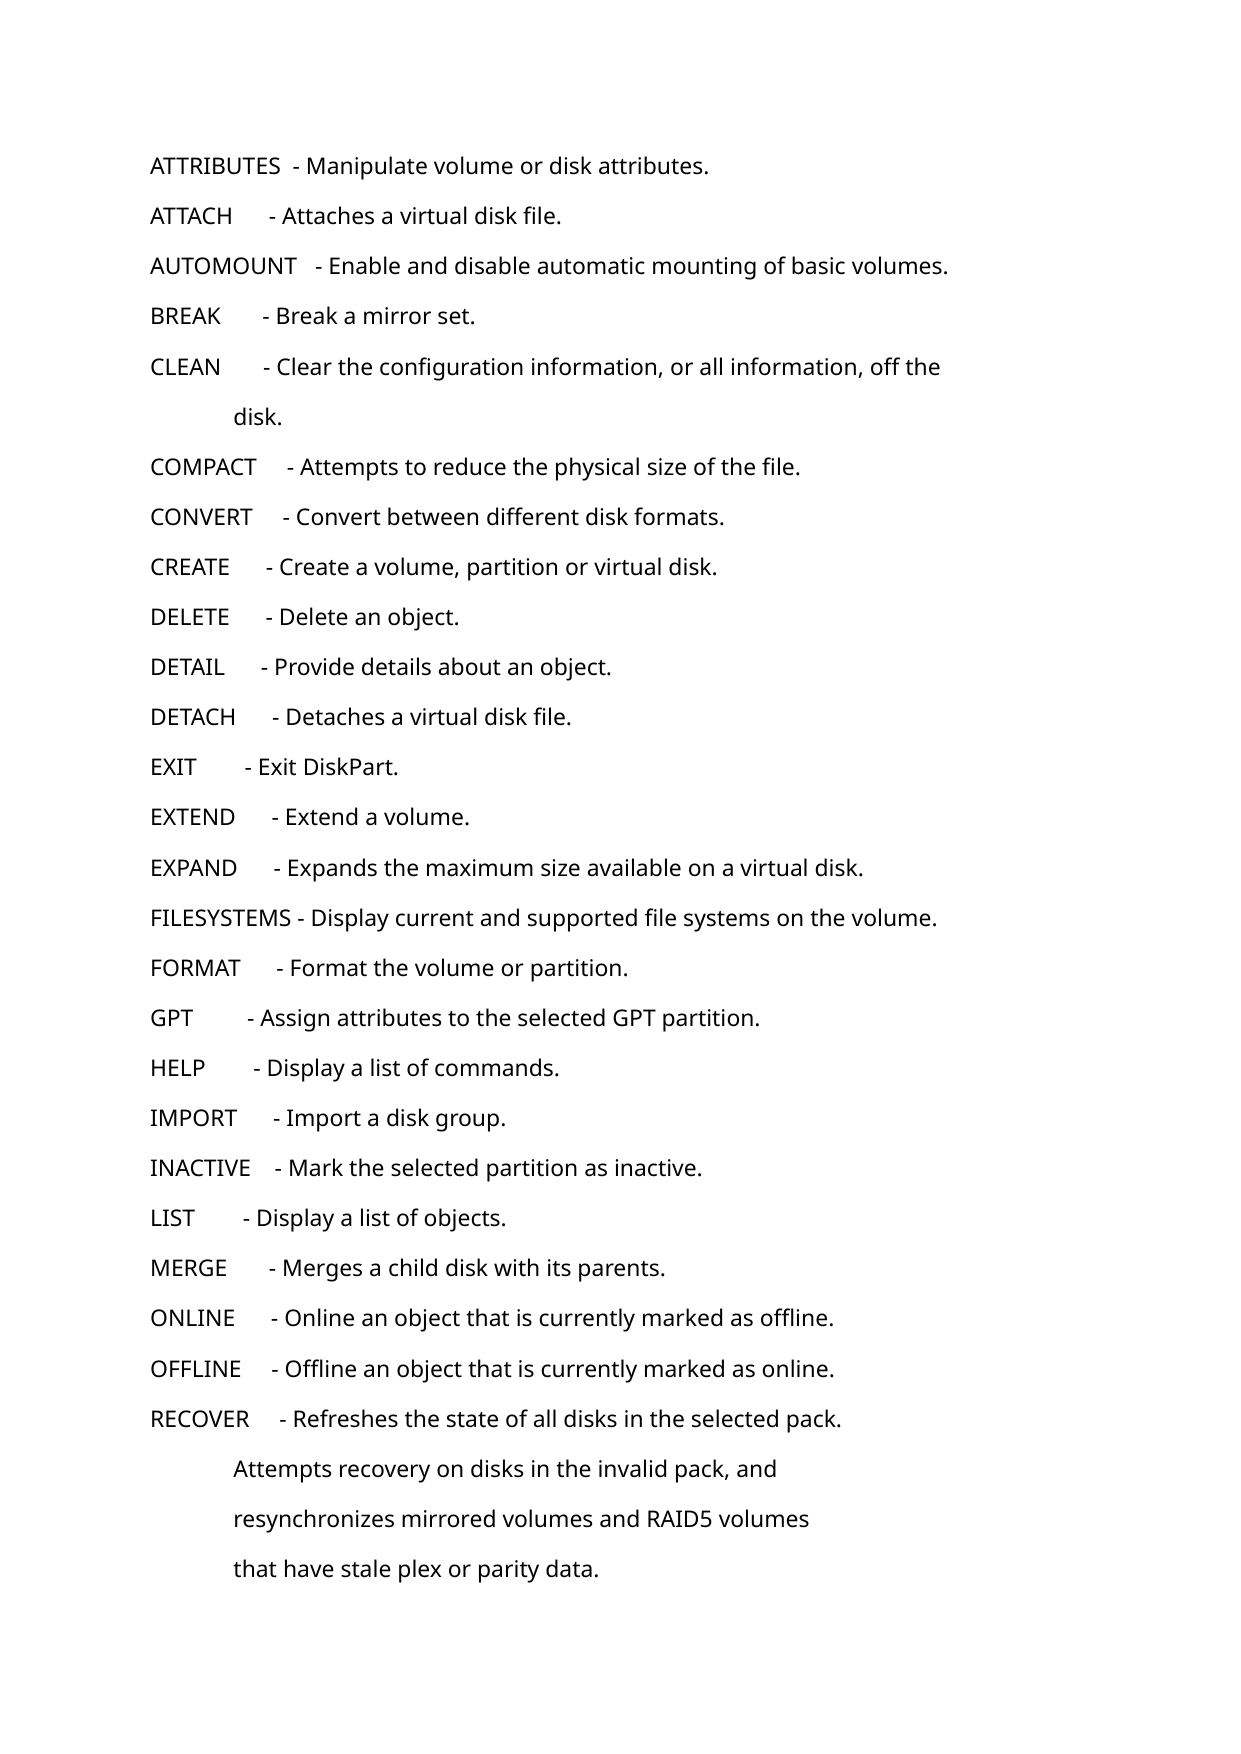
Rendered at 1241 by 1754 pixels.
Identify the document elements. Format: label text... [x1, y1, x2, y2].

text CONVERT - Convert between different disk formats. [150, 501, 1090, 532]
text ATTRIBUTES - Manipulate volume or disk attributes. [150, 150, 1090, 181]
text IMPORT - Import a disk group. [150, 1102, 1090, 1133]
text resynchronizes mirrored volumes and RAID5 volumes [150, 1503, 1090, 1534]
text DETAIL - Provide details about an object. [150, 651, 1090, 682]
text ONLINE - Online an object that is currently marked as offline. [150, 1302, 1090, 1334]
text COMPACT - Attempts to reduce the physical size of the file. [150, 451, 1090, 482]
text Attempts recovery on disks in the invalid pack, and [150, 1453, 1090, 1484]
text EXIT - Exit DiskPart. [150, 751, 1090, 782]
text DETACH - Detaches a virtual disk file. [150, 701, 1090, 732]
text FORMAT - Format the volume or partition. [150, 952, 1090, 983]
text AUTOMOUNT - Enable and disable automatic mounting of basic volumes. [150, 250, 1090, 281]
text OFFLINE - Offline an object that is currently marked as online. [150, 1352, 1090, 1384]
text GPT - Assign attributes to the selected GPT partition. [150, 1002, 1090, 1033]
text MERGE - Merges a child disk with its parents. [150, 1252, 1090, 1283]
text LIST - Display a list of objects. [150, 1202, 1090, 1233]
text RECOVER - Refreshes the state of all disks in the selected pack. [150, 1403, 1090, 1434]
text ATTACH - Attaches a virtual disk file. [150, 200, 1090, 231]
text BREAK - Break a mirror set. [150, 300, 1090, 332]
text disk. [150, 401, 1090, 432]
text DELETE - Delete an object. [150, 601, 1090, 632]
text INACTIVE - Mark the selected partition as inactive. [150, 1152, 1090, 1183]
text FILESYSTEMS - Display current and supported file systems on the volume. [150, 902, 1090, 933]
text HELP - Display a list of commands. [150, 1052, 1090, 1083]
text EXPAND - Expands the maximum size available on a virtual disk. [150, 851, 1090, 883]
text EXTEND - Extend a volume. [150, 801, 1090, 833]
text CLEAN - Clear the configuration information, or all information, off the [150, 350, 1090, 382]
text CREATE - Create a volume, partition or virtual disk. [150, 551, 1090, 582]
text that have stale plex or parity data. [150, 1553, 1090, 1584]
